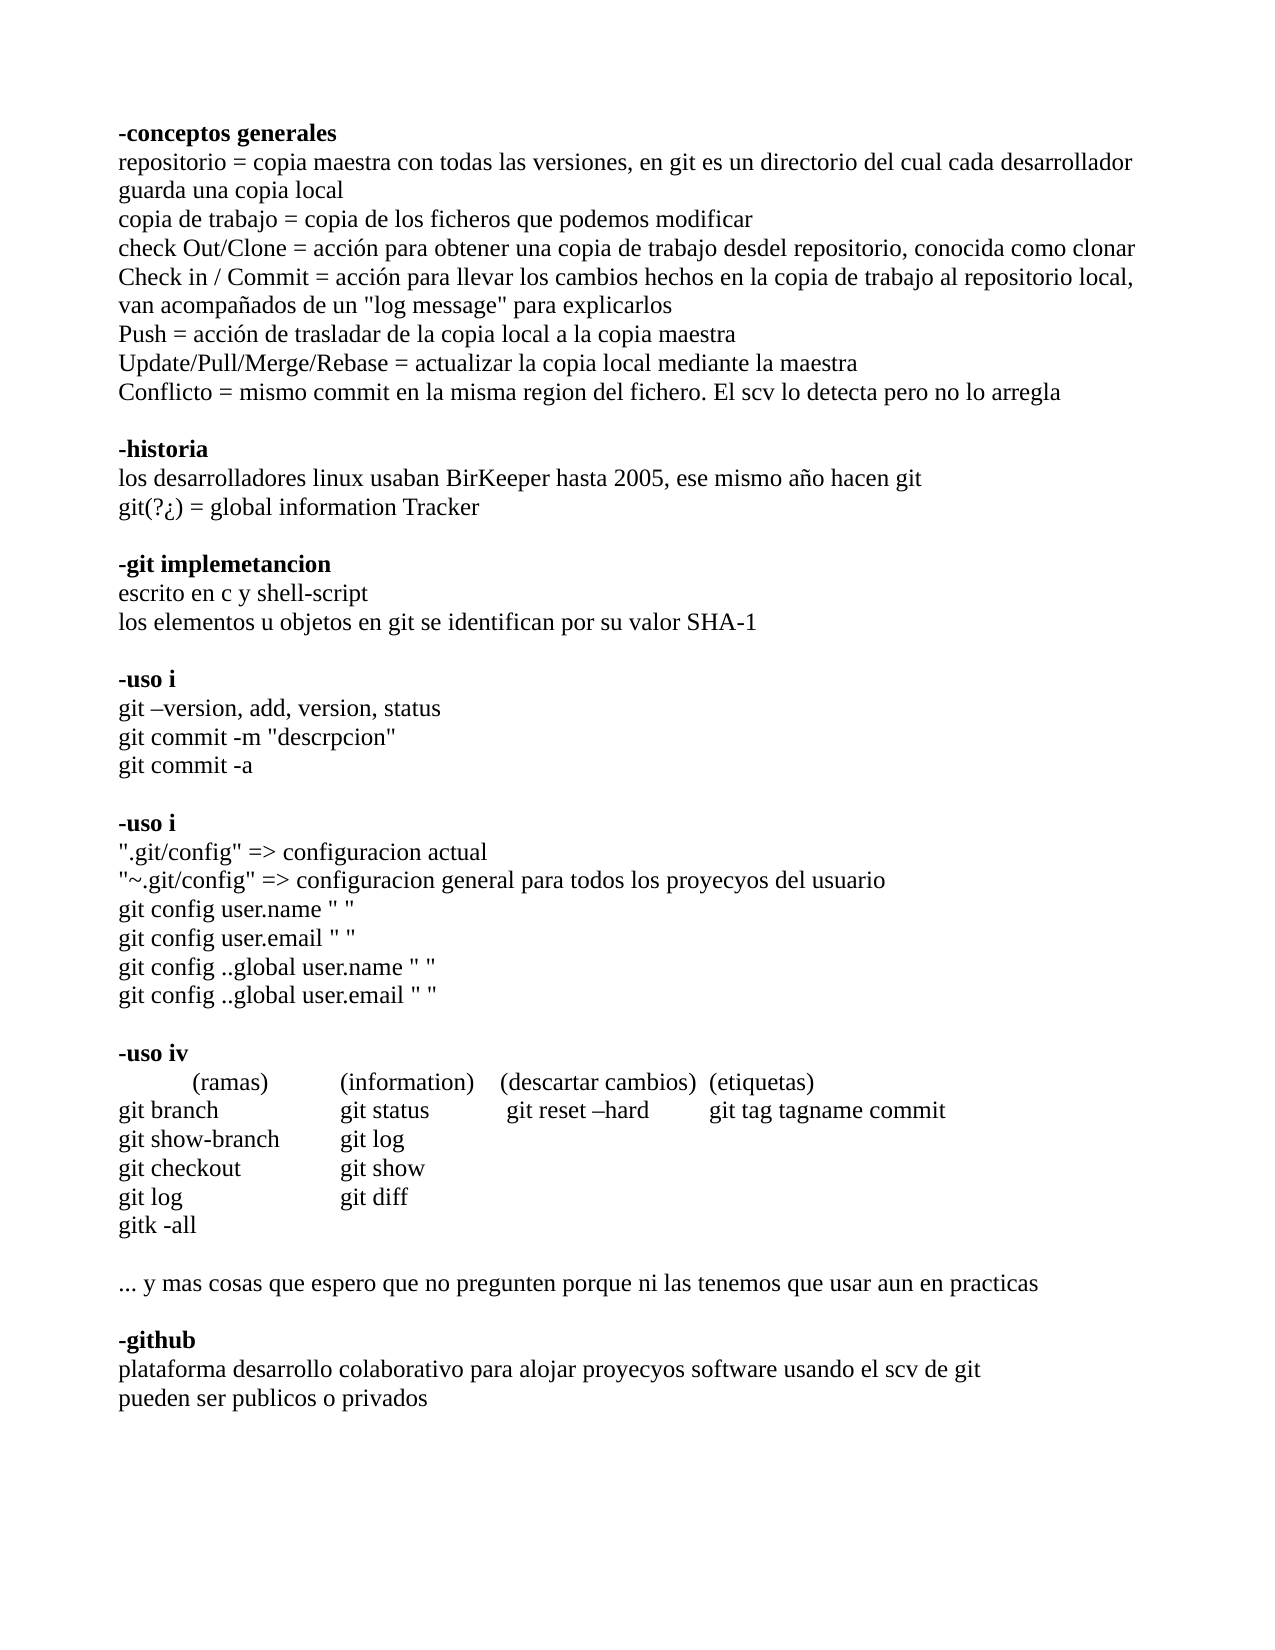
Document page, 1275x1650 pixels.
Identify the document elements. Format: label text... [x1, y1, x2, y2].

text -github [118, 1326, 1157, 1354]
text Check in / Commit = acción para llevar los cambios hechos en la copia de trabajo al repositorio local, van acompañados de un "log message" para explicarlos [118, 262, 1157, 319]
text git config user.name " " [118, 894, 1157, 923]
text ".git/config" => configuracion actual [118, 837, 1157, 866]
text "~.git/config" => configuracion general para todos los proyecyos del usuario [118, 866, 1157, 894]
text pueden ser publicos o privados [118, 1383, 1157, 1412]
text ... y mas cosas que espero que no pregunten porque ni las tenemos que usar aun en practicas [118, 1268, 1157, 1297]
text git config ..global user.name " " [118, 952, 1157, 981]
text plataforma desarrollo colaborativo para alojar proyecyos software usando el scv de git [118, 1354, 1157, 1383]
text git –version, add, version, status [118, 693, 1157, 722]
text copia de trabajo = copia de los ficheros que podemos modificar [118, 204, 1157, 233]
text git show-branch git log [118, 1124, 1157, 1153]
text check Out/Clone = acción para obtener una copia de trabajo desdel repositorio, conocida como clonar [118, 233, 1157, 262]
text git commit -a [118, 751, 1157, 779]
text -historia [118, 434, 1157, 463]
text -uso iv [118, 1038, 1157, 1067]
text git(?¿) = global information Tracker [118, 492, 1157, 521]
text repositorio = copia maestra con todas las versiones, en git es un directorio del cual cada desarrollador guarda una copia local [118, 147, 1157, 204]
text los elementos u objetos en git se identifican por su valor SHA-1 [118, 607, 1157, 636]
text -uso i [118, 808, 1157, 837]
text git log git diff [118, 1182, 1157, 1211]
text git checkout git show [118, 1153, 1157, 1182]
text (ramas) (information) (descartar cambios) (etiquetas) [118, 1067, 1157, 1096]
text los desarrolladores linux usaban BirKeeper hasta 2005, ese mismo año hacen git [118, 463, 1157, 492]
text escrito en c y shell-script [118, 578, 1157, 607]
text git config user.email " " [118, 923, 1157, 952]
text -git implemetancion [118, 549, 1157, 578]
text gitk -all [118, 1211, 1157, 1239]
text -conceptos generales [118, 118, 1157, 147]
text git commit -m "descrpcion" [118, 722, 1157, 751]
text -uso i [118, 664, 1157, 693]
text git branch git status git reset –hard git tag tagname commit [118, 1096, 1157, 1124]
text Update/Pull/Merge/Rebase = actualizar la copia local mediante la maestra [118, 348, 1157, 377]
text git config ..global user.email " " [118, 981, 1157, 1009]
text Push = acción de trasladar de la copia local a la copia maestra [118, 319, 1157, 348]
text Conflicto = mismo commit en la misma region del fichero. El scv lo detecta pero no lo arregla [118, 377, 1157, 406]
